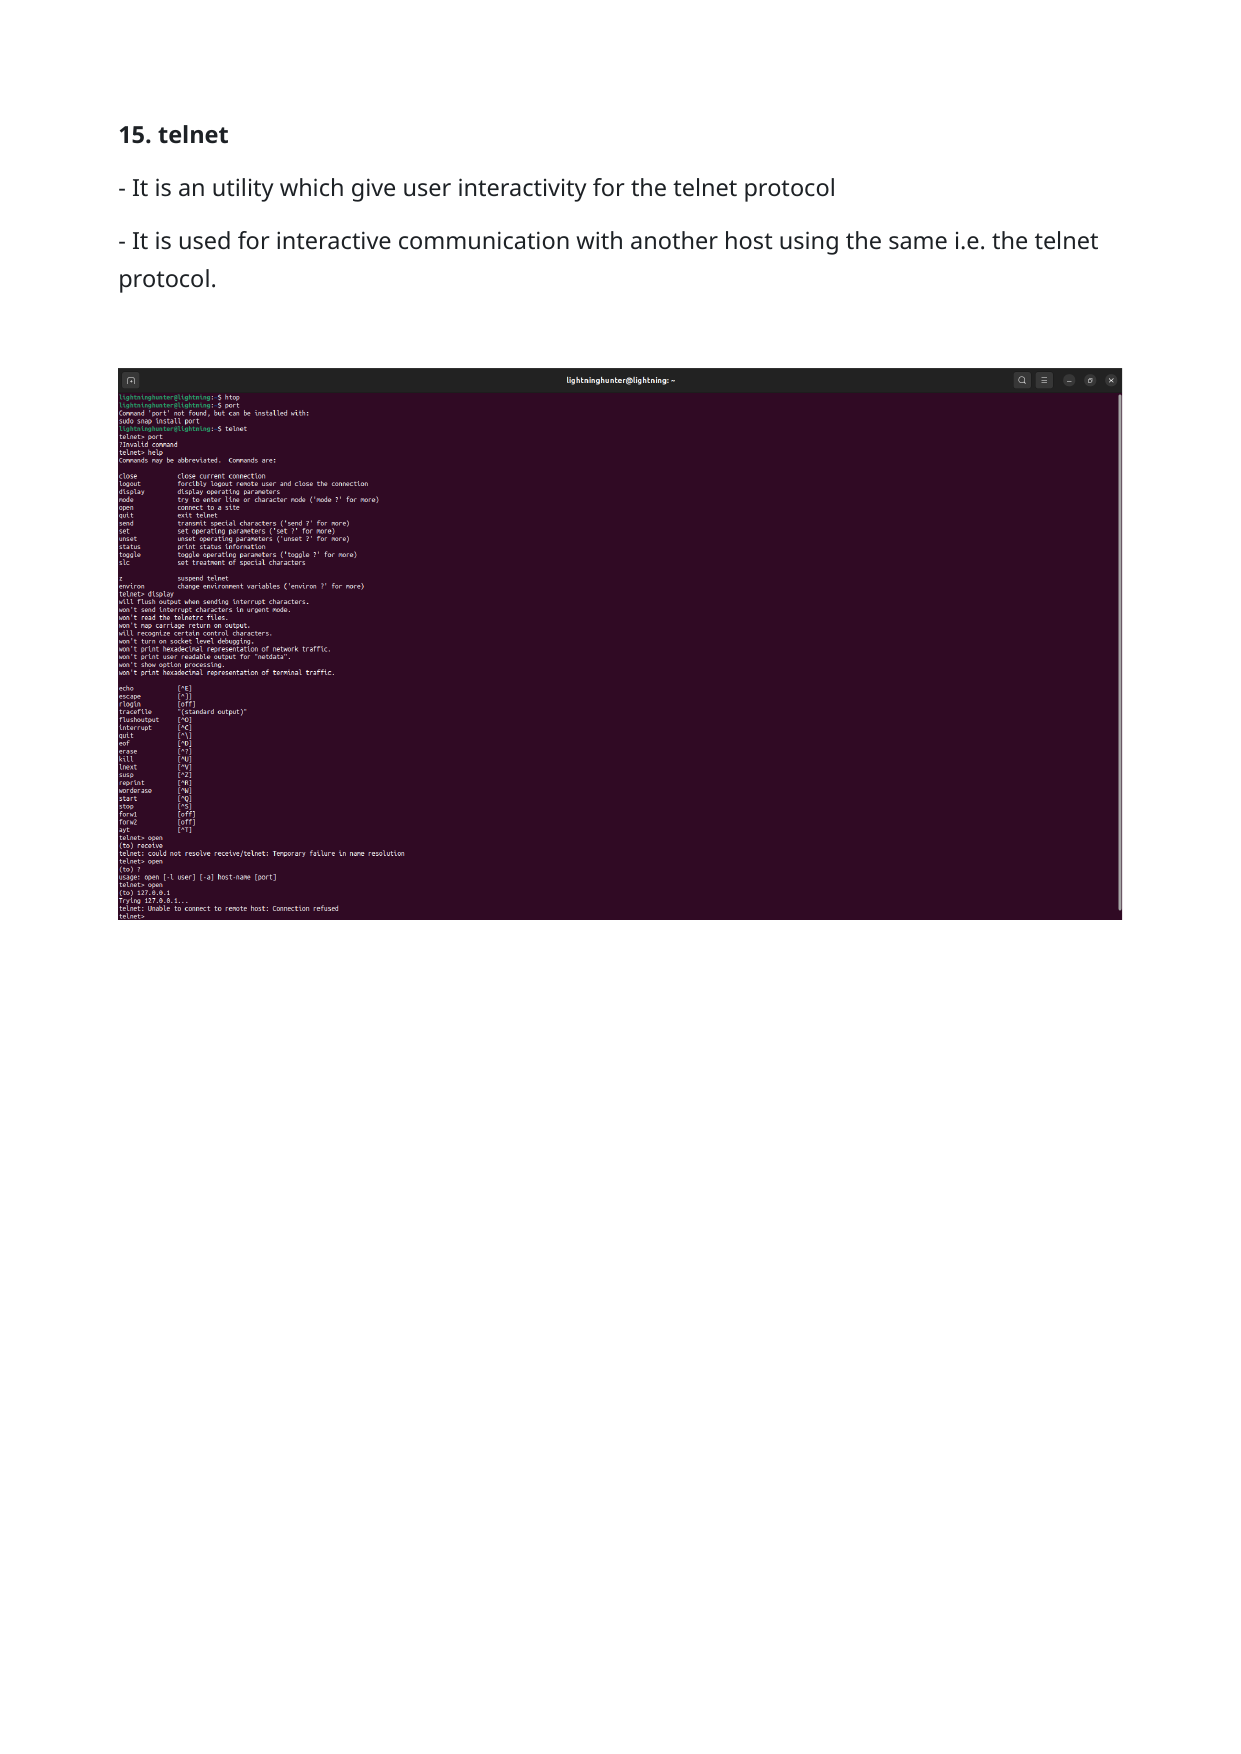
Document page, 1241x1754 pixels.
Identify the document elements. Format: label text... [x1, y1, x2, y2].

picture [118, 368, 1123, 920]
subtitle - It is an utility which give user interactivity for the telnet protocol [118, 171, 1122, 203]
subtitle 15. telnet [118, 118, 1122, 150]
text - It is used for interactive communication with another host using the same i.e. the telnet protocol. [118, 224, 1122, 295]
